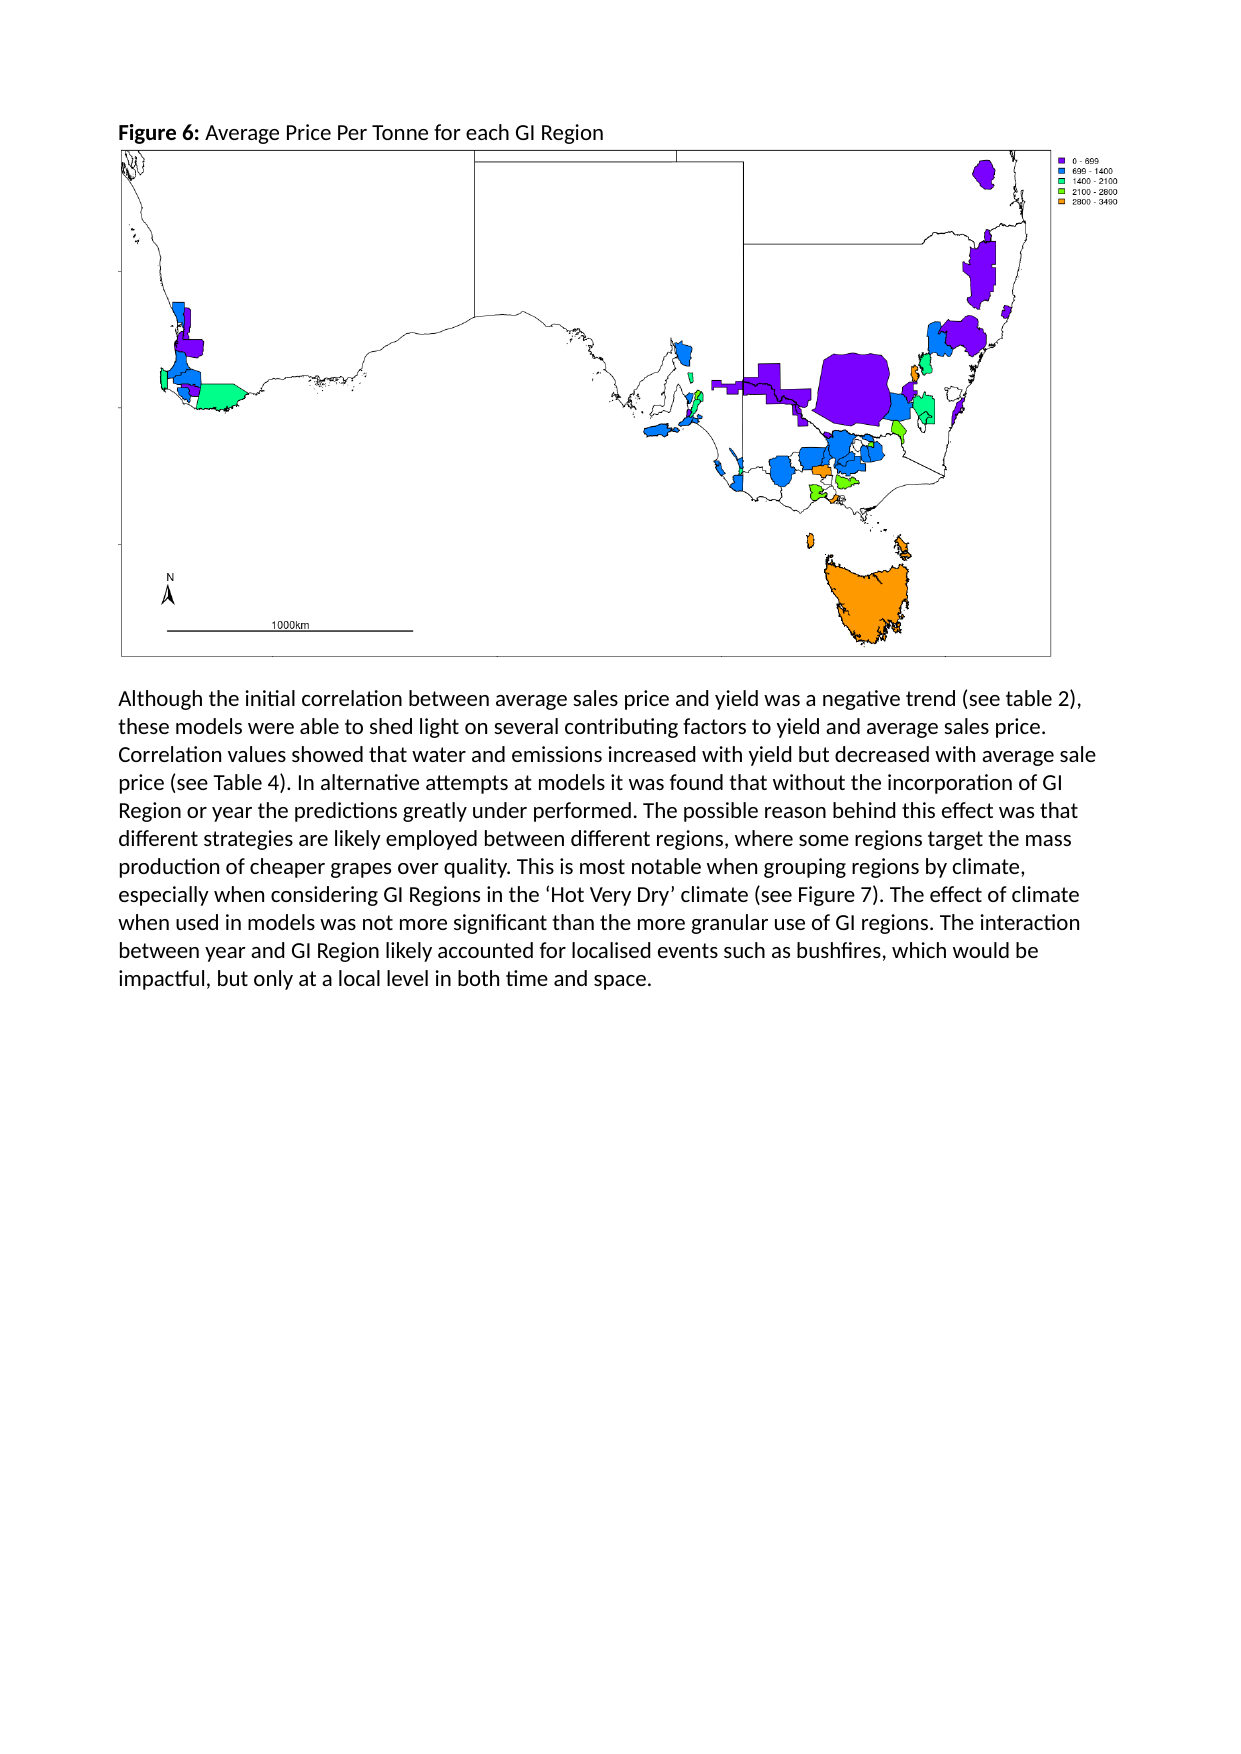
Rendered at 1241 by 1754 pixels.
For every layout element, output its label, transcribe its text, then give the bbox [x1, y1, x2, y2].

picture [118, 146, 1123, 657]
list Although the initial correlation between average sales price and yield was a negative trend (see table 2), these models were able to shed light on several contributing factors to yield and average sales price. Correlation values showed that water and emissions increased with yield but decreased with average sale price (see Table 4). In alternative attempts at models it was found that without the incorporation of GI Region or year the predictions greatly under performed. The possible reason behind this effect was that different strategies are likely employed between different regions, where some regions target the mass production of cheaper grapes over quality. This is most notable when grouping regions by climate, especially when considering GI Regions in the ‘Hot Very Dry’ climate (see Figure 7). The effect of climate when used in models was not more significant than the more granular use of GI regions. The interaction between year and GI Region likely accounted for localised events such as bushfires, which would be impactful, but only at a local level in both time and space. [118, 684, 1122, 992]
text Figure 6: Average Price Per Tonne for each GI Region [118, 118, 1122, 146]
